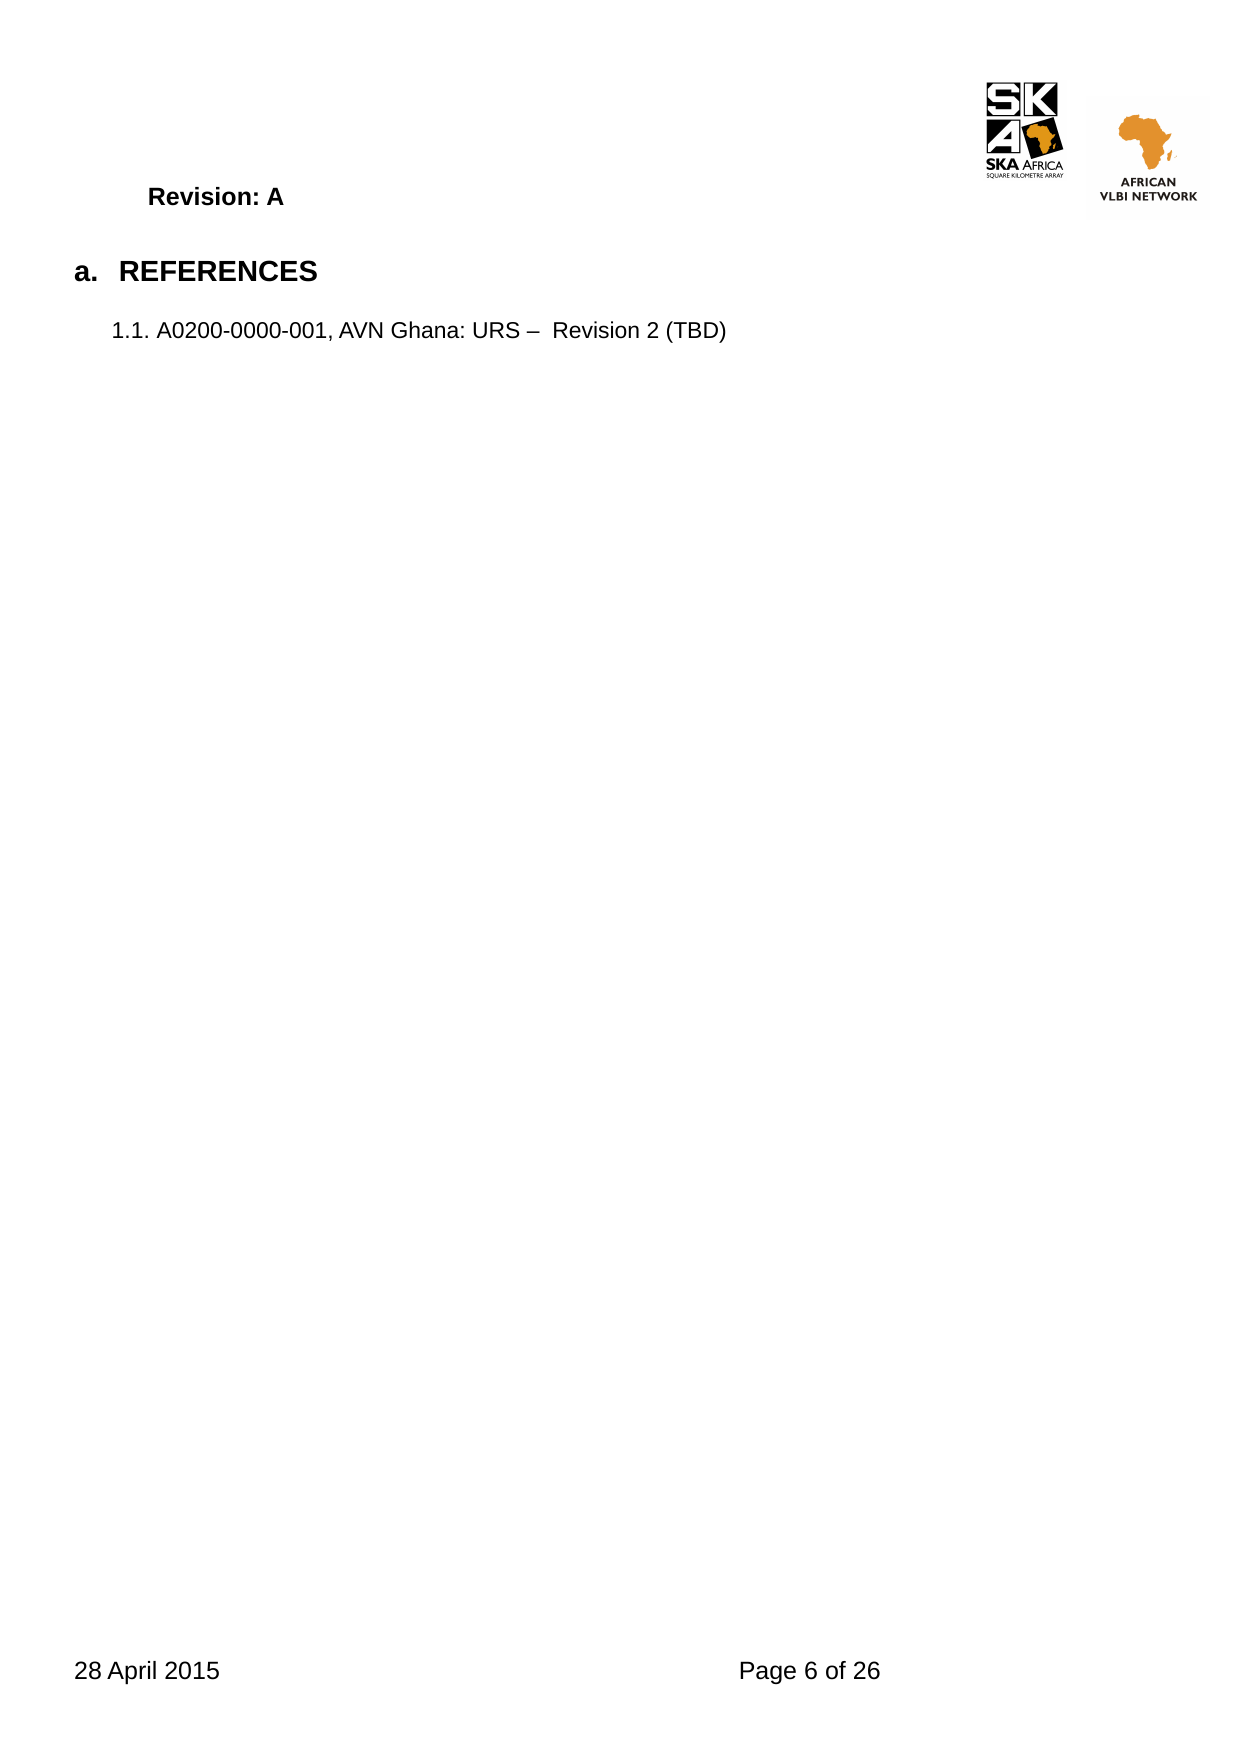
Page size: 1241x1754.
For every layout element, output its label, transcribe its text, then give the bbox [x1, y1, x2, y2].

picture [983, 80, 1067, 181]
subtitle REFERENCES [74, 254, 1108, 287]
picture [1086, 96, 1211, 220]
list A0200-0000-001, AVN Ghana: URS – Revision 2 (TBD) [111, 317, 1108, 343]
